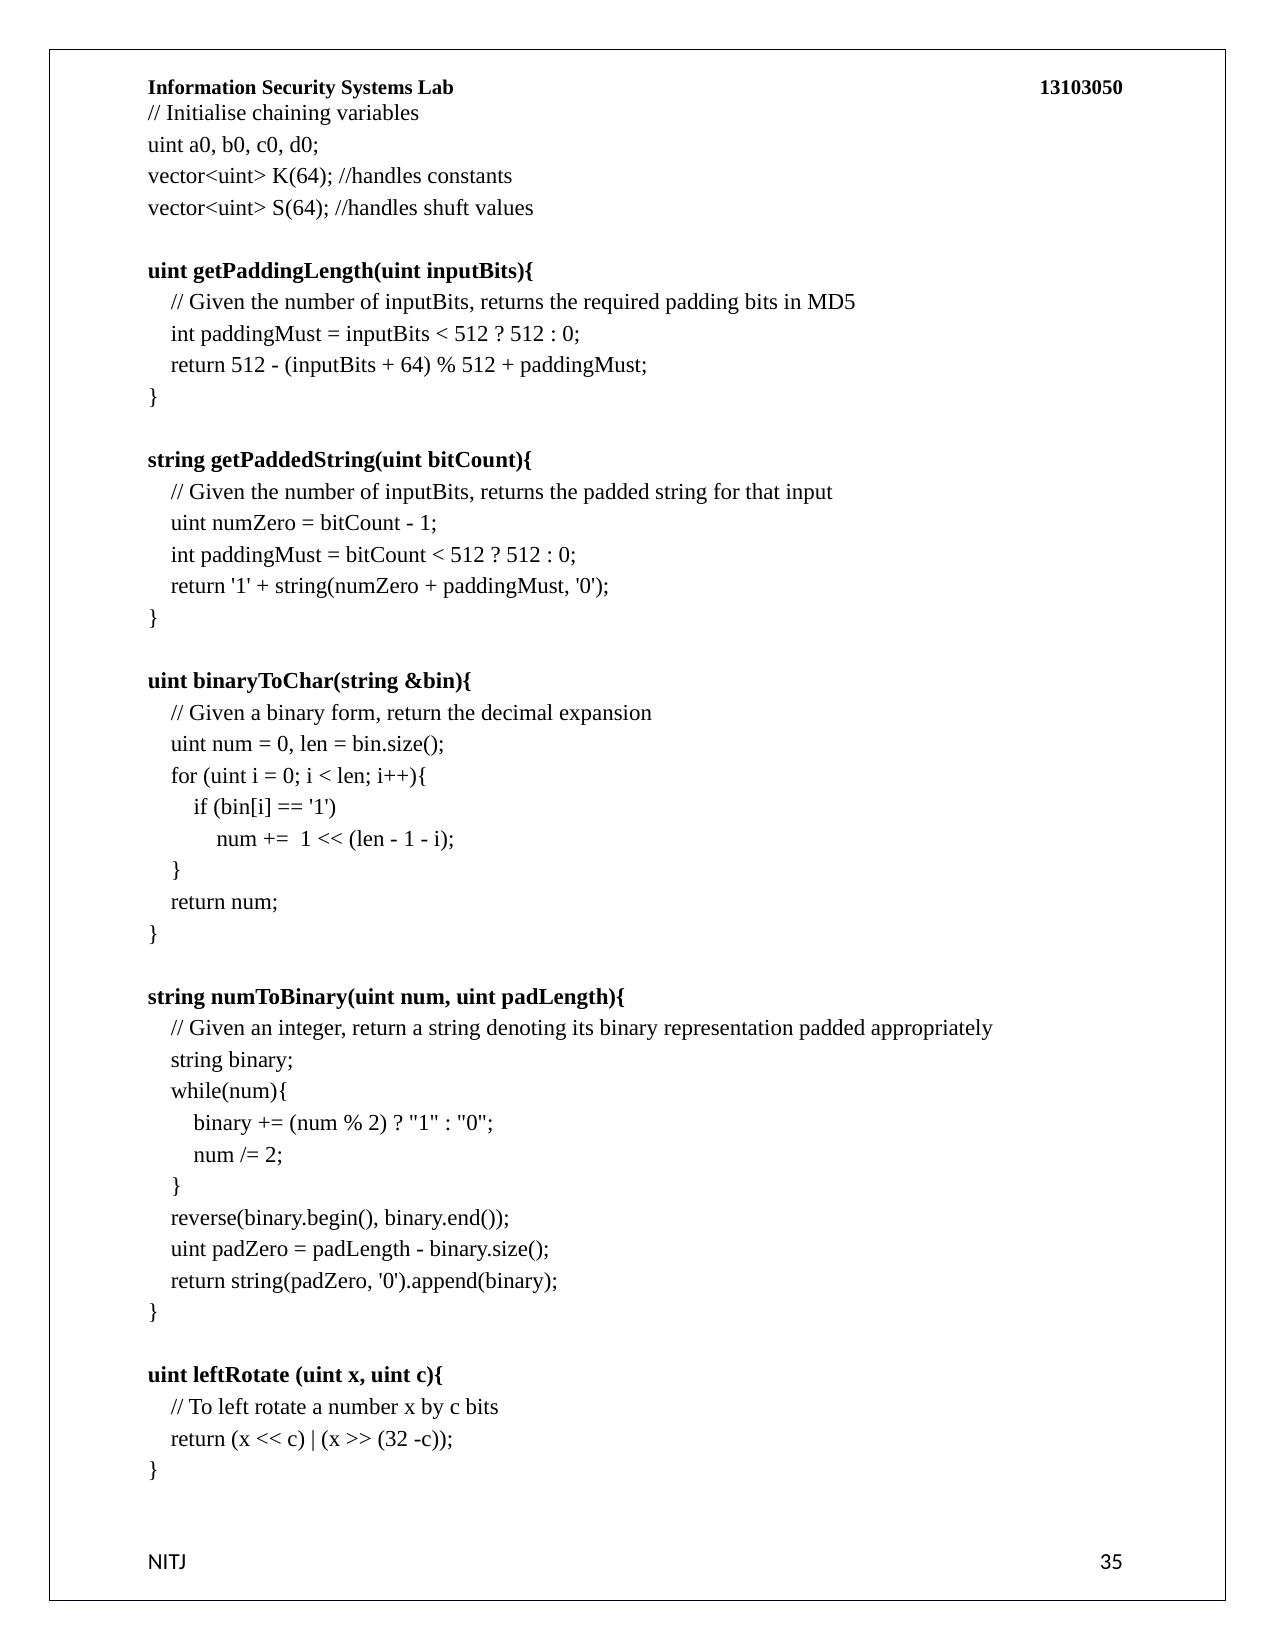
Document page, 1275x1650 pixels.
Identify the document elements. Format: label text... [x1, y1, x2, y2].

text } [148, 604, 1169, 630]
text // Given a binary form, return the decimal expansion [148, 699, 1169, 725]
text uint padZero = padLength - binary.size(); [148, 1235, 1169, 1262]
text return num; [148, 888, 1169, 914]
text } [148, 1298, 1169, 1325]
text num += 1 << (len - 1 - i); [148, 825, 1169, 851]
text if (bin[i] == '1') [148, 793, 1169, 820]
text return string(padZero, '0').append(binary); [148, 1267, 1169, 1293]
text // Given the number of inputBits, returns the padded string for that input [148, 478, 1169, 504]
text uint leftRotate (uint x, uint c){ [148, 1362, 1169, 1388]
text while(num){ [148, 1077, 1169, 1104]
text string binary; [148, 1046, 1169, 1072]
text return (x << c) | (x >> (32 -c)); [148, 1425, 1169, 1451]
text // Given the number of inputBits, returns the required padding bits in MD5 [148, 288, 1169, 315]
text } [148, 920, 1169, 946]
text return 512 - (inputBits + 64) % 512 + paddingMust; [148, 352, 1169, 378]
text } [148, 1172, 1169, 1198]
text return '1' + string(numZero + paddingMust, '0'); [148, 572, 1169, 599]
text uint binaryToChar(string &bin){ [148, 667, 1169, 693]
text // Given an integer, return a string denoting its binary representation padded appropriately [148, 1014, 1169, 1041]
text } [148, 1456, 1169, 1483]
text uint num = 0, len = bin.size(); [148, 730, 1169, 757]
text int paddingMust = inputBits < 512 ? 512 : 0; [148, 320, 1169, 346]
text binary += (num % 2) ? "1" : "0"; [148, 1109, 1169, 1135]
text num /= 2; [148, 1141, 1169, 1167]
text string getPaddedString(uint bitCount){ [148, 446, 1169, 473]
text vector<uint> K(64); //handles constants [148, 162, 1169, 188]
text uint numZero = bitCount - 1; [148, 509, 1169, 536]
text } [148, 383, 1169, 409]
text reverse(binary.begin(), binary.end()); [148, 1204, 1169, 1230]
text uint getPaddingLength(uint inputBits){ [148, 257, 1169, 283]
text string numToBinary(uint num, uint padLength){ [148, 983, 1169, 1009]
text // Initialise chaining variables [148, 99, 1169, 125]
text vector<uint> S(64); //handles shuft values [148, 194, 1169, 220]
text // To left rotate a number x by c bits [148, 1393, 1169, 1419]
text for (uint i = 0; i < len; i++){ [148, 762, 1169, 788]
text } [148, 857, 1169, 883]
text uint a0, b0, c0, d0; [148, 131, 1169, 157]
text int paddingMust = bitCount < 512 ? 512 : 0; [148, 541, 1169, 567]
